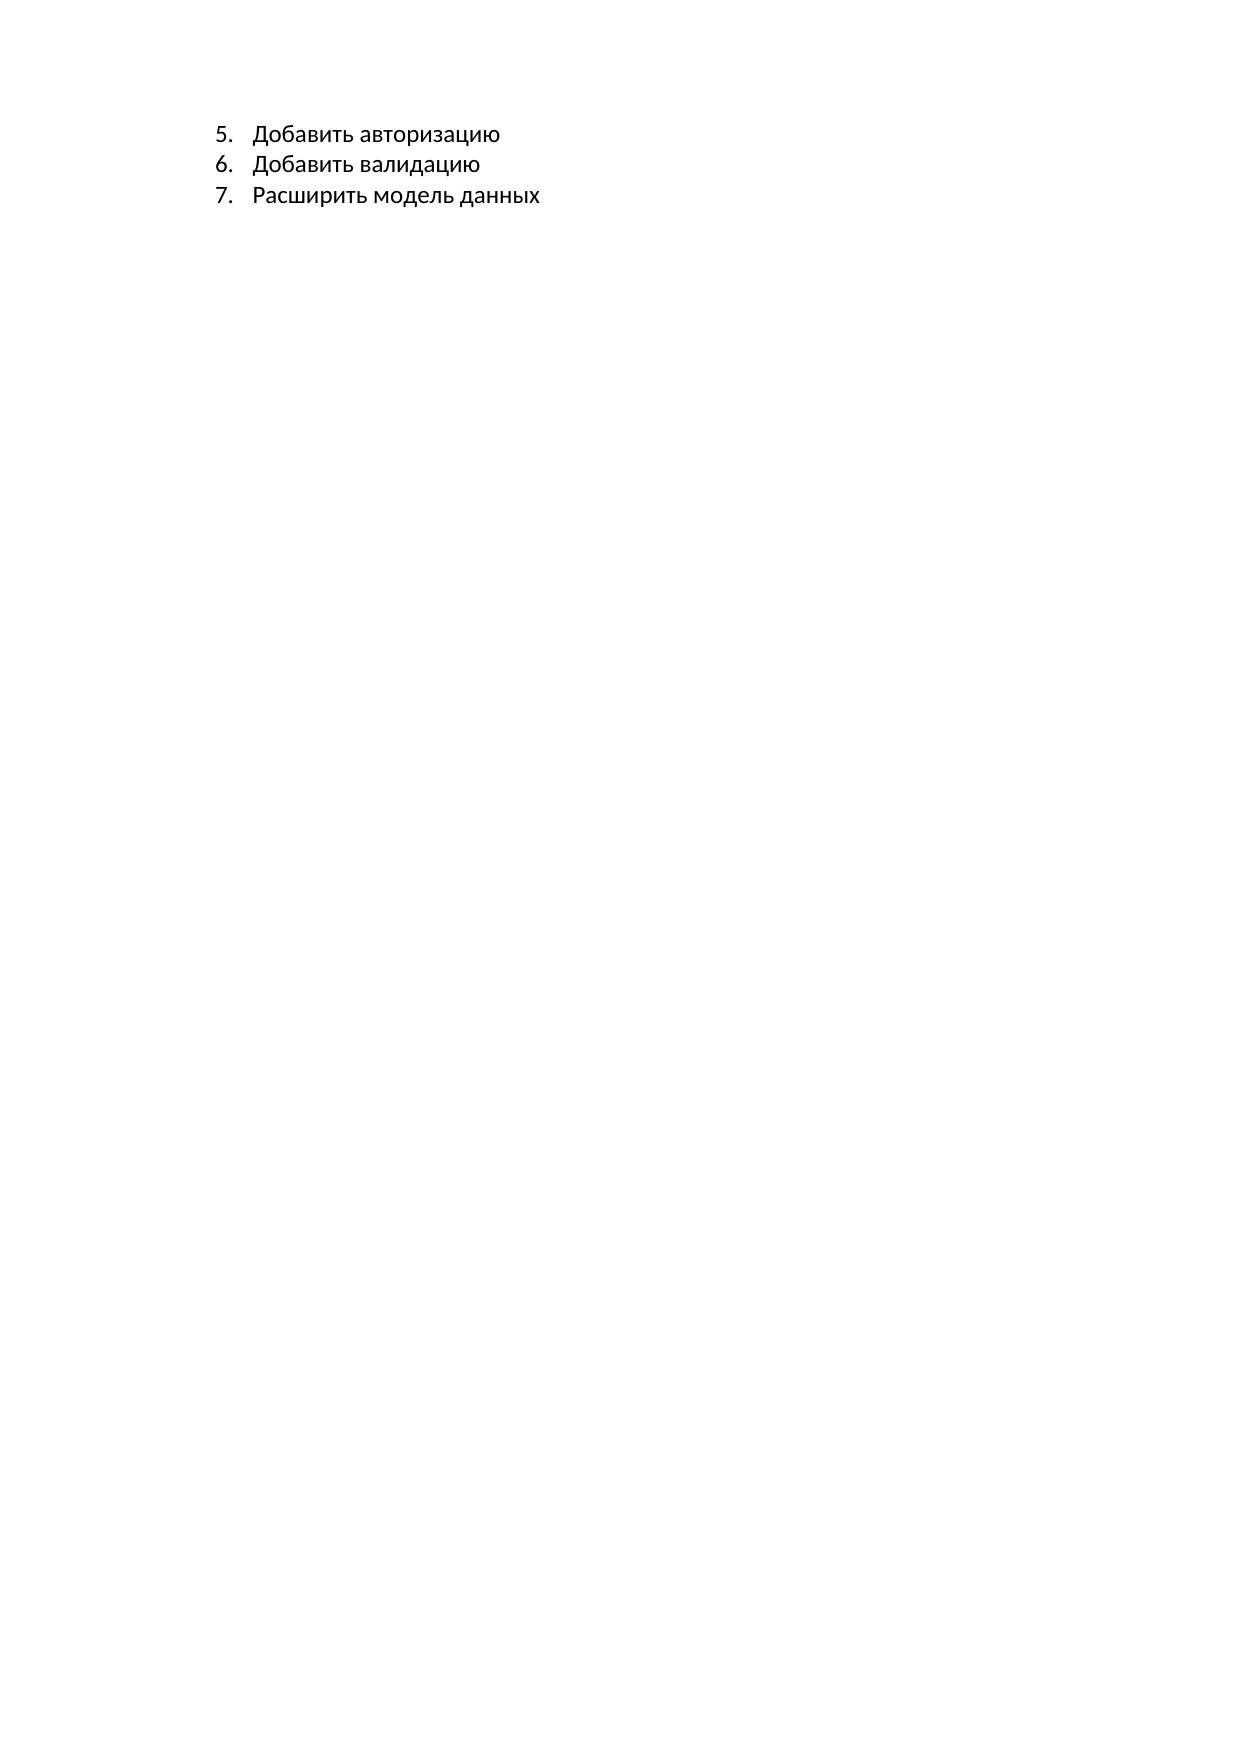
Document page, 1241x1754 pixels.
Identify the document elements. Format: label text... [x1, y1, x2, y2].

list Расширить модель данных [215, 179, 1152, 210]
list Добавить валидацию [215, 149, 1152, 179]
list Добавить авторизацию [215, 118, 1152, 149]
